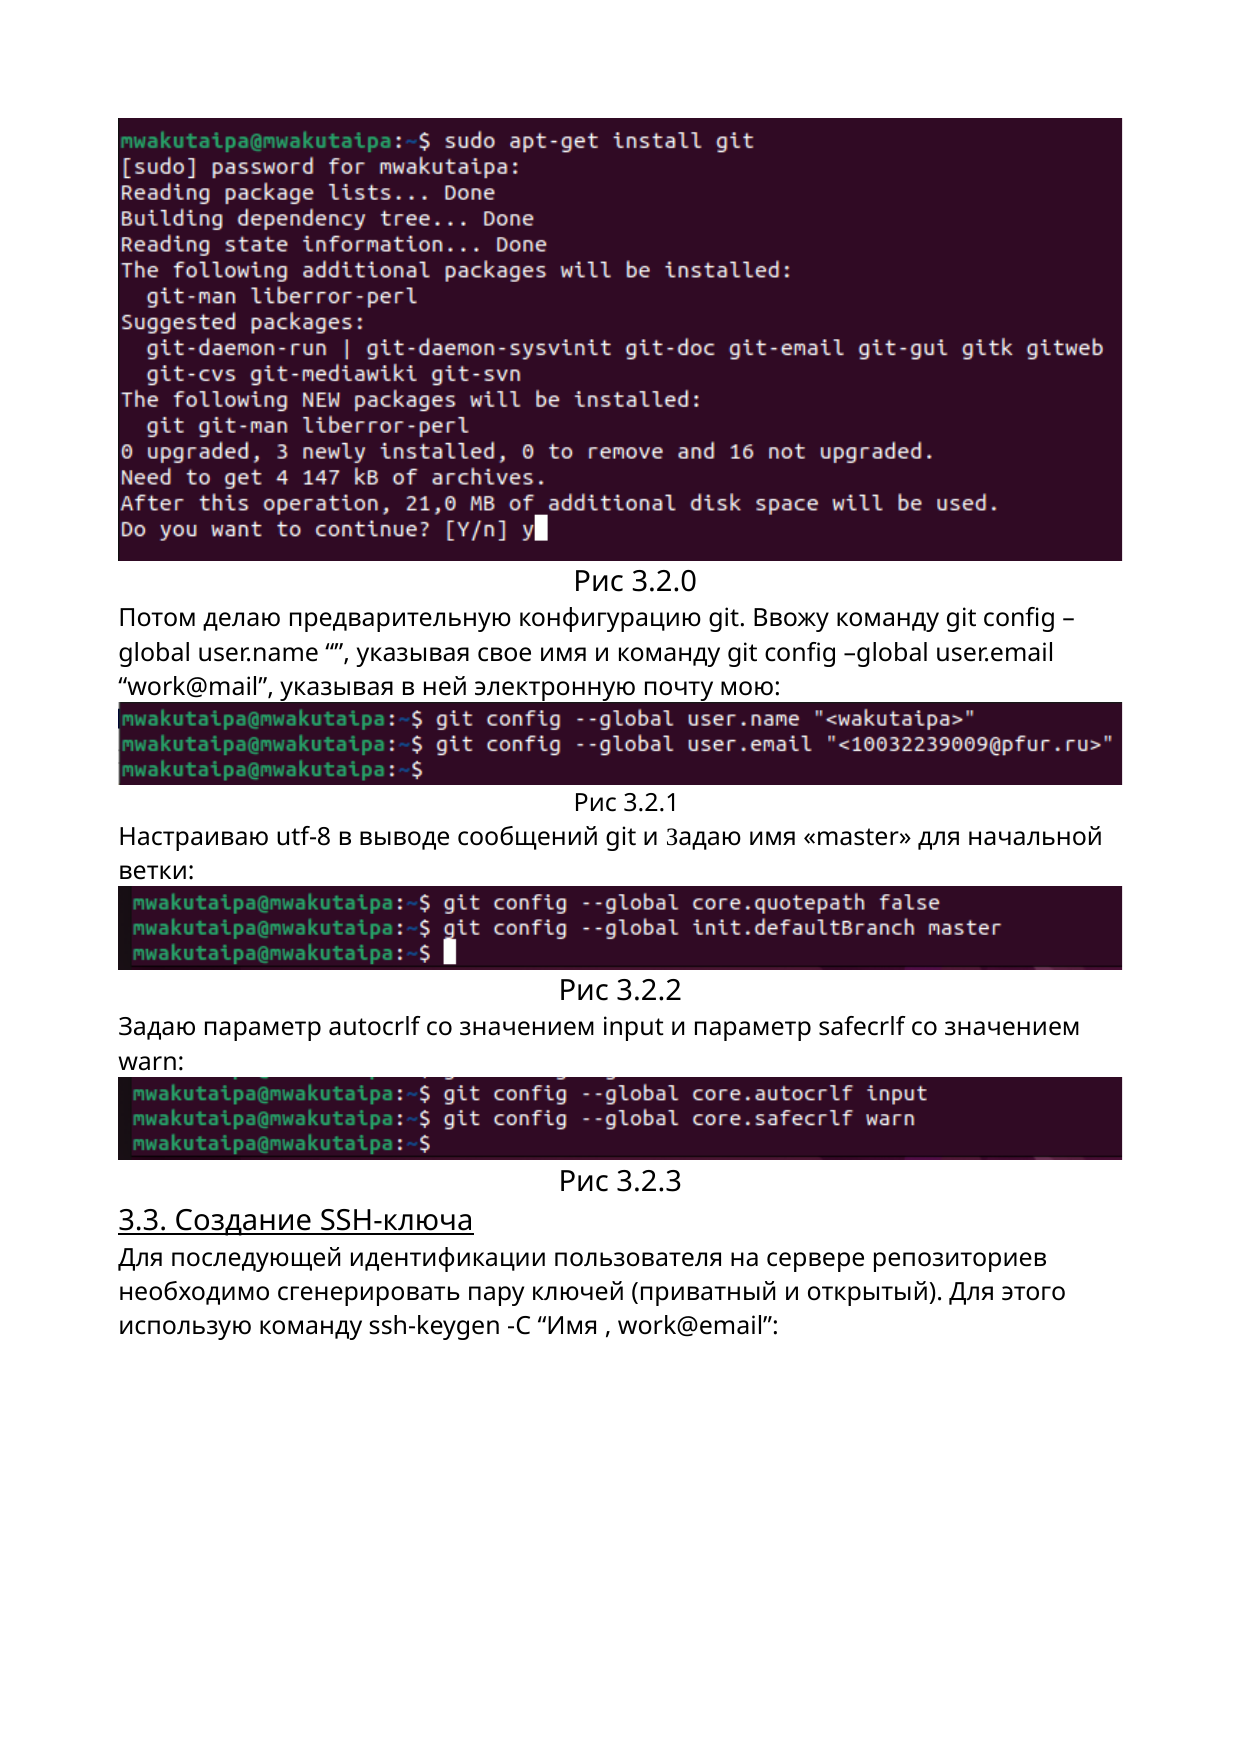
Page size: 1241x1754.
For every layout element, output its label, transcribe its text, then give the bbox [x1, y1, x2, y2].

text Рис 3.2.1 [118, 785, 1122, 818]
text Рис 3.2.2 [118, 970, 1122, 1009]
text 3.3. Создание SSH-ключа [118, 1199, 1122, 1239]
picture [118, 1077, 1123, 1160]
picture [118, 702, 1123, 785]
text Потом делаю предварительную конфигурацию git. Ввожу команду git config –global user.name “”, указывая свое имя и команду git config –global user.email “work@mail”, указывая в ней электронную почту мою: [118, 600, 1122, 702]
text Рис 3.2.3 [118, 1160, 1122, 1199]
text Рис 3.2.0 [118, 561, 1122, 600]
text Настраиваю utf-8 в выводе сообщений git и Задаю имя «master» для начальной ветки: [118, 818, 1122, 886]
picture [118, 886, 1123, 970]
text Задаю параметр autocrlf со значением input и параметр safecrlf со значением warn: [118, 1009, 1122, 1077]
picture [118, 118, 1123, 561]
text Для последующей идентификации пользователя на сервере репозиториев необходимо сгенерировать пару ключей (приватный и открытый). Для этого использую команду ssh-keygen -C “Имя , work@email”: [118, 1239, 1122, 1341]
